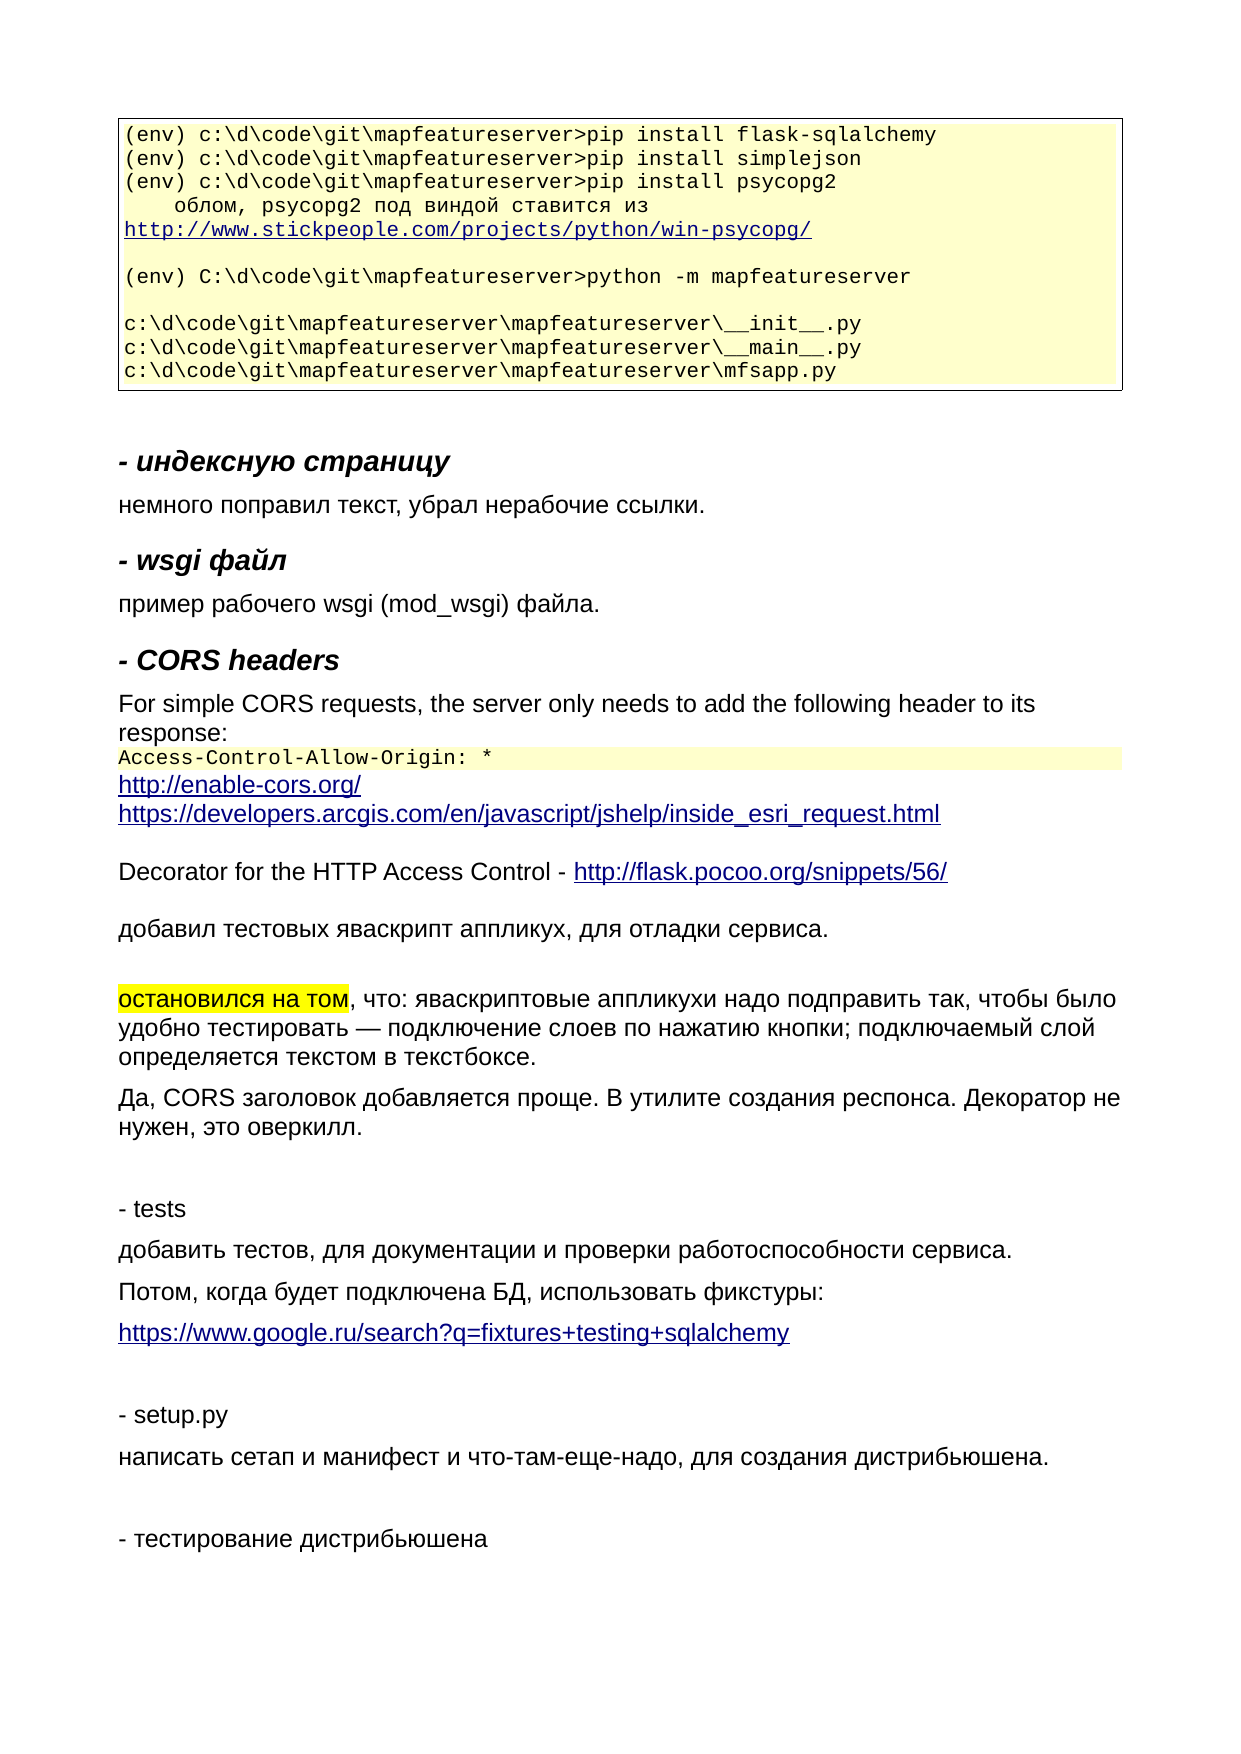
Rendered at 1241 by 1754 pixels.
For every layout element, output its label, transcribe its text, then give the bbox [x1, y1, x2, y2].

subtitle - CORS headers [118, 643, 1122, 677]
text пример рабочего wsgi (mod_wsgi) файла. [118, 589, 1122, 618]
text добавить тестов, для документации и проверки работоспособности сервиса. [118, 1235, 1122, 1264]
text http://enable-cors.org/ [118, 770, 1122, 799]
text остановился на том, что: яваскриптовые аппликухи надо подправить так, чтобы было удобно тестировать — подключение слоев по нажатию кнопки; подключаемый слой определяется текстом в текстбоксе. [118, 984, 1122, 1070]
text Decorator for the HTTP Access Control - http://flask.pocoo.org/snippets/56/ [118, 857, 1122, 885]
text написать сетап и манифест и что-там-еще-надо, для создания дистрибьюшена. [118, 1442, 1122, 1470]
subtitle - индексную страницу [118, 444, 1122, 477]
table_header (env) c:\d\code\git\mapfeatureserver>pip install flask-sqlalchemy (env) c:\d\code\git\mapfeatureserver>pip install simplejson (env) c:\d\code\git\mapfeatureserver>pip install psycopg2 облом, psycopg2 под виндой ставится из http://www.stickpeople.com/projects/python/win-psycopg/ (env) C:\d\code\git\mapfeatureserver>python -m mapfeatureserver c:\d\code\git\mapfeatureserver\mapfeatureserver\__init__.py c:\d\code\git\mapfeatureserver\mapfeatureserver\__main__.py c:\d\code\git\mapfeatureserver\mapfeatureserver\mfsapp.py [119, 119, 1122, 390]
text Да, CORS заголовок добавляется проще. В утилите создания респонса. Декоратор не нужен, это оверкилл. [118, 1083, 1122, 1140]
subtitle - wsgi файл [118, 543, 1122, 577]
text - setup.py [118, 1400, 1122, 1429]
text https://www.google.ru/search?q=fixtures+testing+sqlalchemy [118, 1318, 1122, 1347]
text добавил тестовых яваскрипт аппликух, для отладки сервиса. [118, 914, 1122, 943]
text - тестирование дистрибьюшена [118, 1524, 1122, 1553]
text https://developers.arcgis.com/en/javascript/jshelp/inside_esri_request.html [118, 799, 1122, 828]
text - tests [118, 1194, 1122, 1223]
text Потом, когда будет подключена БД, использовать фикстуры: [118, 1277, 1122, 1305]
text немного поправил текст, убрал нерабочие ссылки. [118, 490, 1122, 518]
text For simple CORS requests, the server only needs to add the following header to its response: [118, 689, 1122, 747]
text Access-Control-Allow-Origin: * [118, 747, 1122, 770]
